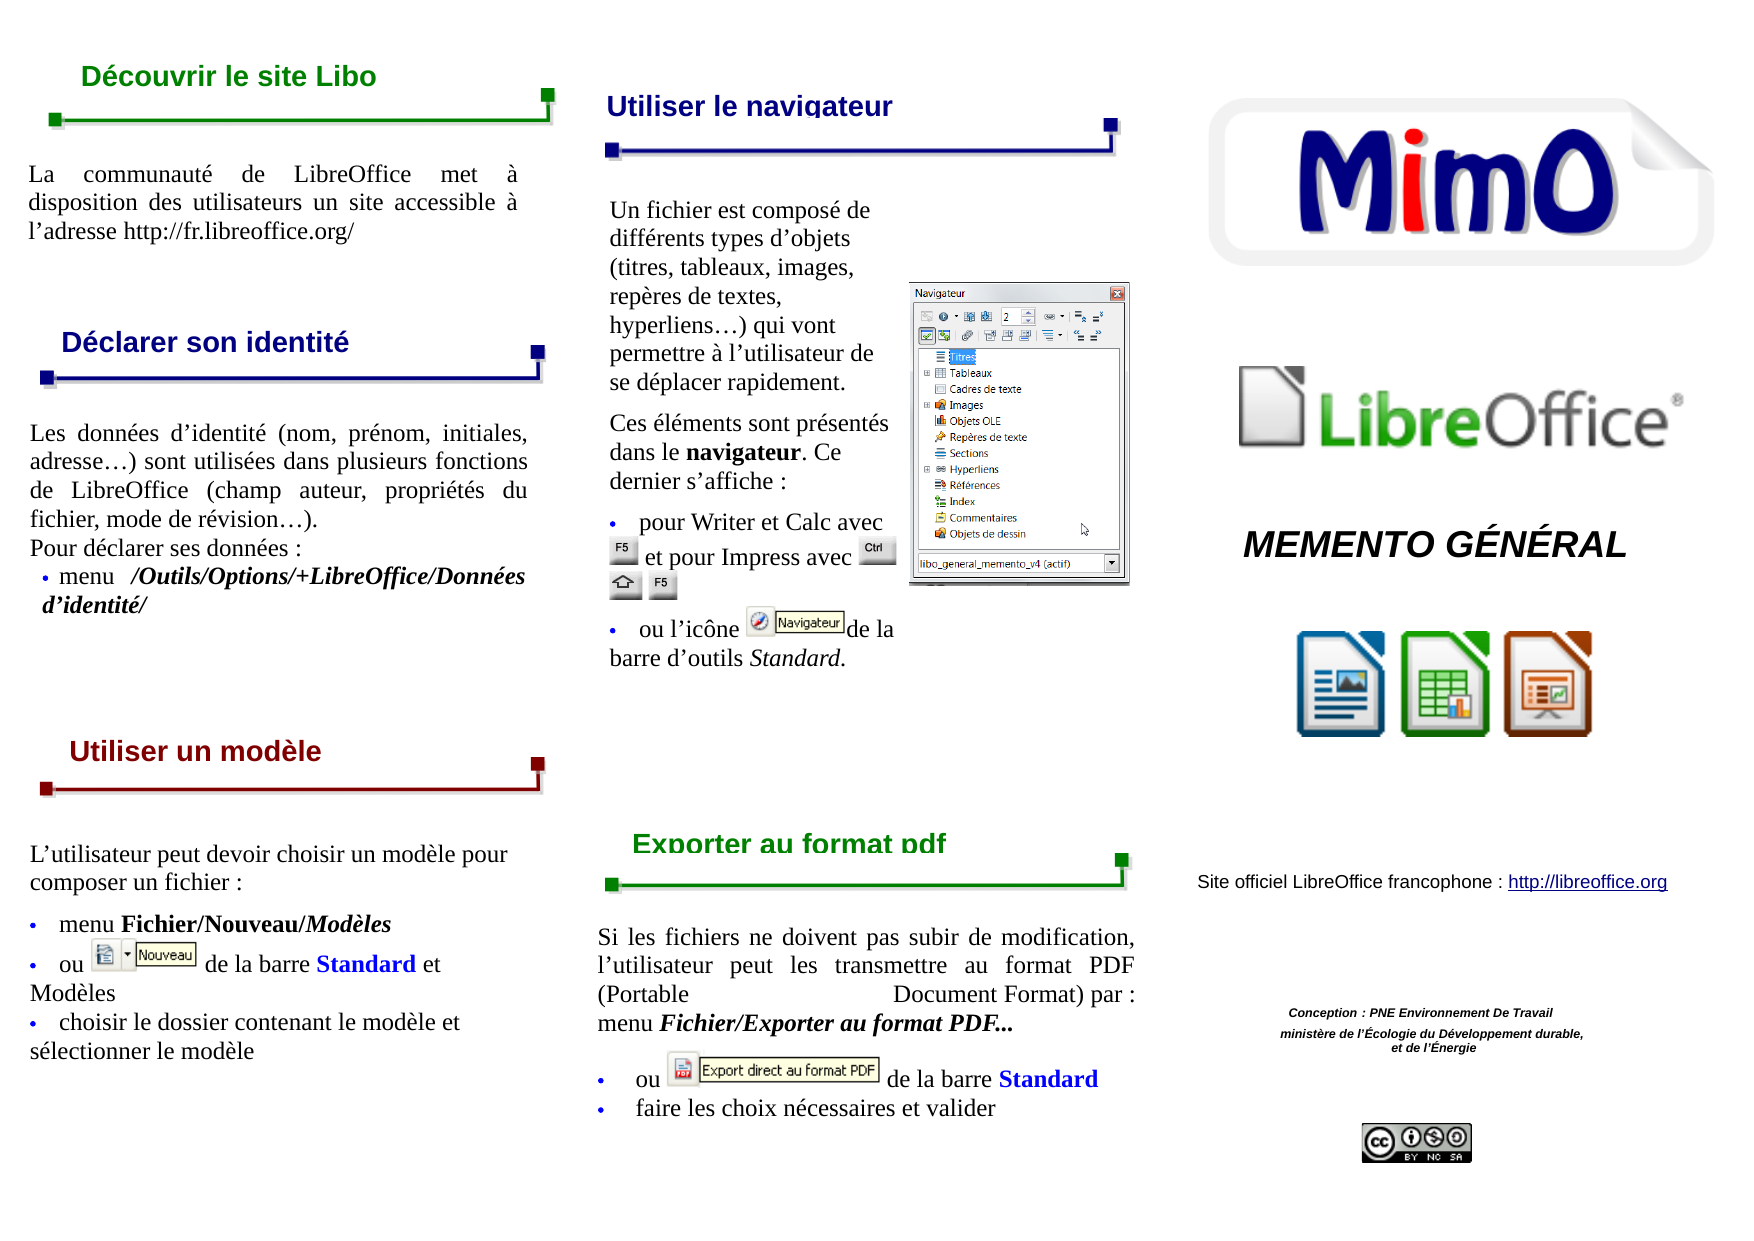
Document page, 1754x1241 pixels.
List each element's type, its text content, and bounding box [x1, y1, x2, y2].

picture [858, 536, 897, 565]
picture [40, 345, 547, 389]
picture [909, 282, 1130, 586]
list ou de la barre Standard et Modèles [29, 938, 528, 1006]
text Site officiel LibreOffice francophone : http://libreoffice.org [1169, 871, 1695, 892]
picture [745, 605, 847, 638]
table_header Un fichier est composé de différents types d’objets (titres, tableaux, images, repères de textes, hyperliens…) qui vont permettre à l’utilisateur de se déplacer rapidement. Ces éléments sont présentés dans le navigateur. Ce dernier s’affiche : pour Writer et Calc avec et pour Impress avec ou l’icône de la barre d’outils Standard. [604, 189, 903, 678]
text L’utilisateur peut devoir choisir un modèle pour composer un fichier : [29, 839, 528, 896]
text Les données d’identité (nom, prénom, initiales, adresse…) sont utilisées dans plusieurs fonctions de LibreOffice (champ auteur, propriétés du fichier, mode de révision…). [29, 418, 528, 533]
list faire les choix nécessaires et valider [597, 1093, 1135, 1122]
picture [1361, 1123, 1472, 1163]
text La communauté de LibreOffice met à disposition des utilisateurs un site accessible à l’adresse http://fr.libreoffice.org/ [28, 159, 518, 245]
text Conception : pne environnement DE TRAVAIl [1147, 1006, 1695, 1020]
text Pour déclarer ses données : [29, 533, 528, 561]
picture [39, 757, 547, 798]
picture [1208, 98, 1715, 266]
table_header [903, 189, 1135, 678]
picture [605, 118, 1121, 161]
picture [48, 88, 557, 130]
picture [666, 1049, 881, 1088]
list ou de la barre Standard [597, 1049, 1135, 1093]
picture [609, 571, 643, 600]
text MEMENTO Général [1179, 522, 1695, 565]
picture [605, 853, 1133, 894]
text ministère de l’Écologie du Développement durable, et de l’Énergie [1173, 1026, 1695, 1055]
picture [648, 570, 678, 600]
picture [609, 536, 639, 565]
text Si les fichiers ne doivent pas subir de modification, l’utilisateur peut les transmettre au format PDF (Portable Document Format) par : menu Fichier/Exporter au format PDF... [597, 922, 1135, 1037]
picture [1239, 366, 1685, 453]
list menu Fichier/Nouveau/Modèles [29, 909, 528, 937]
picture [90, 938, 199, 973]
list choisir le dossier contenant le modèle et sélectionner le modèle [29, 1007, 528, 1064]
picture [1289, 631, 1601, 737]
list menu /Outils/Options/+LibreOffice/Données d’identité/ [42, 561, 528, 619]
